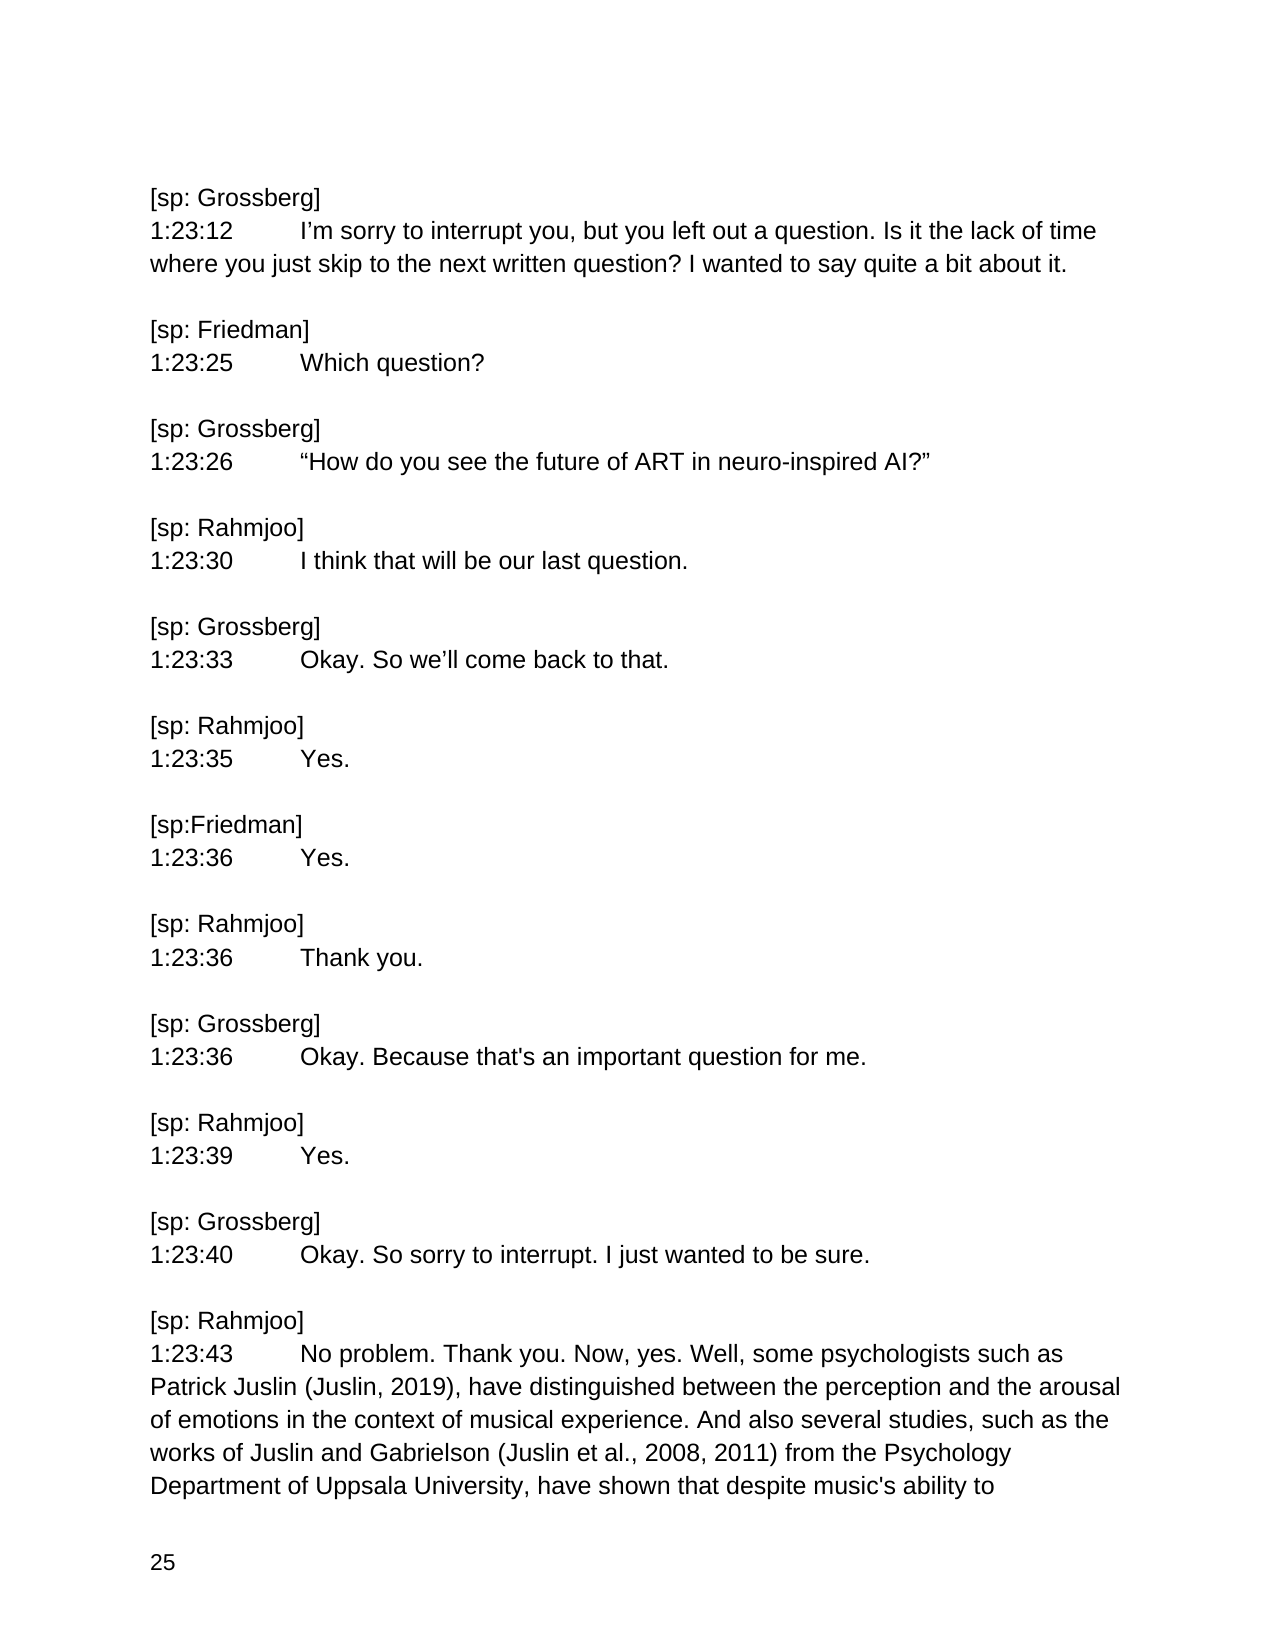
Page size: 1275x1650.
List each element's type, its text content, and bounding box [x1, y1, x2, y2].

text [sp: Friedman] [150, 315, 1125, 344]
text 1:23:30 I think that will be our last question. [150, 546, 1125, 575]
text 1:23:43 No problem. Thank you. Now, yes. Well, some psychologists such as Patrick Juslin (Juslin, 2019), have distinguished between the perception and the arousal of emotions in the context of musical experience. And also several studies, such as the works of Juslin and Gabrielson (Juslin et al., 2008, 2011) from the Psychology Department of Uppsala University, have shown that despite music's ability to [150, 1339, 1125, 1499]
text [sp: Grossberg] [150, 1207, 1125, 1235]
text [sp: Rahmjoo] [150, 1108, 1125, 1136]
text [sp: Rahmjoo] [150, 711, 1125, 740]
text 1:23:36 Thank you. [150, 942, 1125, 971]
text [sp: Grossberg] [150, 414, 1125, 443]
text [sp: Rahmjoo] [150, 1306, 1125, 1334]
text 1:23:40 Okay. So sorry to interrupt. I just wanted to be sure. [150, 1240, 1125, 1268]
text 1:23:39 Yes. [150, 1141, 1125, 1169]
text 1:23:35 Yes. [150, 744, 1125, 773]
text [sp: Rahmjoo] [150, 513, 1125, 542]
text [sp: Grossberg] [150, 1008, 1125, 1037]
text 1:23:36 Yes. [150, 843, 1125, 872]
text [sp:Friedman] [150, 810, 1125, 839]
text 1:23:36 Okay. Because that's an important question for me. [150, 1042, 1125, 1070]
text 1:23:12 I’m sorry to interrupt you, but you left out a question. Is it the lack of time where you just skip to the next written question? I wanted to say quite a bit about it. [150, 216, 1125, 278]
text 1:23:33 Okay. So we’ll come back to that. [150, 645, 1125, 674]
text [sp: Grossberg] [150, 183, 1125, 212]
text 1:23:25 Which question? [150, 348, 1125, 377]
text 1:23:26 “How do you see the future of ART in neuro-inspired AI?” [150, 447, 1125, 476]
text [sp: Rahmjoo] [150, 909, 1125, 938]
text [sp: Grossberg] [150, 612, 1125, 641]
